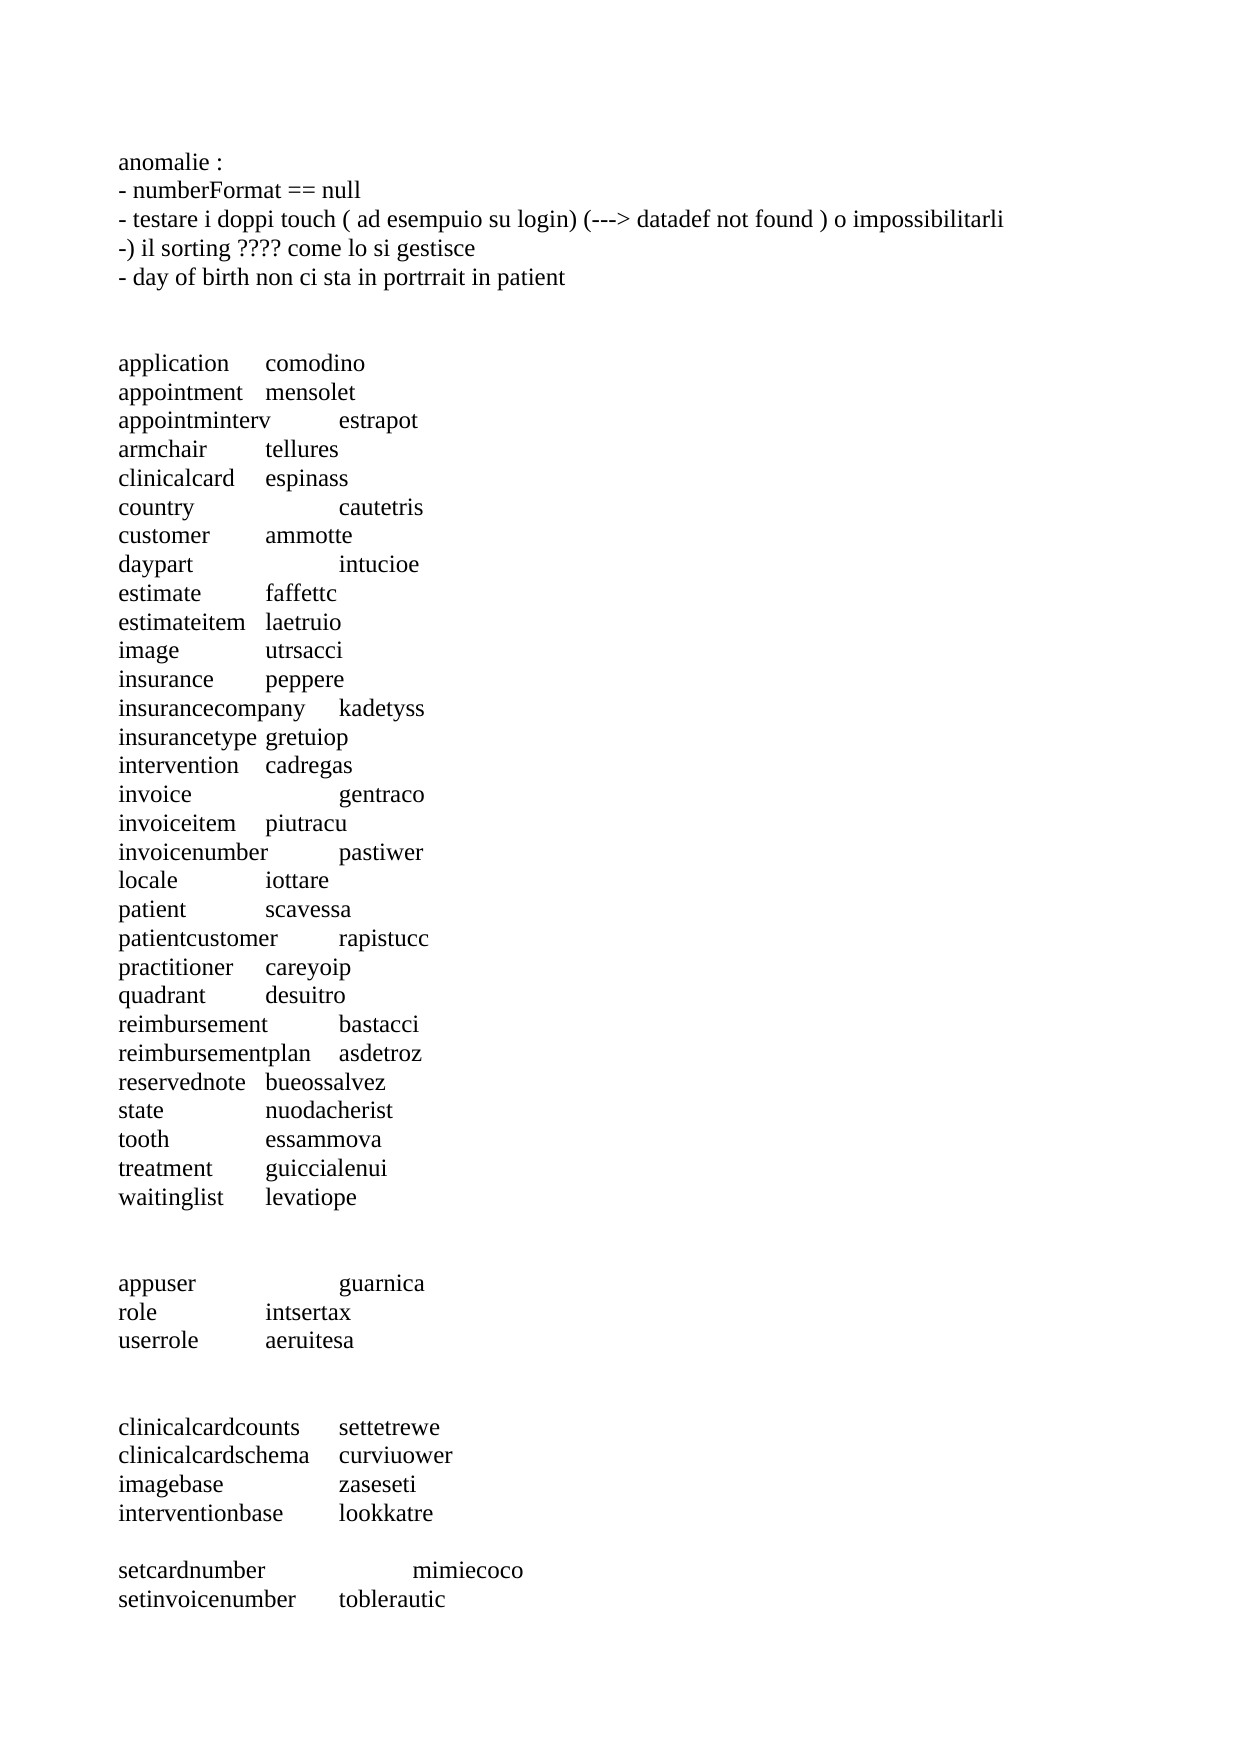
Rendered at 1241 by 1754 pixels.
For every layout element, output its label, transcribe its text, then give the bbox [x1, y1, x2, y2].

text insurancecompany kadetyss [118, 693, 1122, 722]
text country cautetris [118, 492, 1122, 521]
text -) il sorting ???? come lo si gestisce [118, 233, 1122, 262]
text insurancetype gretuiop [118, 722, 1122, 751]
text application comodino [118, 348, 1122, 377]
text invoicenumber pastiwer [118, 837, 1122, 866]
text clinicalcardcounts settetrewe [118, 1412, 1122, 1441]
text reservednote bueossalvez [118, 1067, 1122, 1096]
text reimbursementplan asdetroz [118, 1038, 1122, 1067]
text imagebase zaseseti [118, 1469, 1122, 1498]
text setinvoicenumber toblerautic [118, 1584, 1122, 1613]
text quadrant desuitro [118, 981, 1122, 1009]
text invoiceitem piutracu [118, 808, 1122, 837]
text patientcustomer rapistucc [118, 923, 1122, 952]
text interventionbase lookkatre [118, 1498, 1122, 1527]
text locale iottare [118, 866, 1122, 894]
text appuser guarnica [118, 1268, 1122, 1297]
text practitioner careyoip [118, 952, 1122, 981]
text intervention cadregas [118, 751, 1122, 779]
text clinicalcard espinass [118, 463, 1122, 492]
text treatment guiccialenui [118, 1153, 1122, 1182]
text invoice gentraco [118, 779, 1122, 808]
text userrole aeruitesa [118, 1326, 1122, 1354]
text armchair tellures [118, 434, 1122, 463]
text estimate faffettc [118, 578, 1122, 607]
text clinicalcardschema curviuower [118, 1441, 1122, 1469]
text state nuodacherist [118, 1096, 1122, 1124]
text patient scavessa [118, 894, 1122, 923]
text estimateitem laetruio [118, 607, 1122, 636]
text waitinglist levatiope [118, 1182, 1122, 1211]
text appointminterv estrapot [118, 406, 1122, 434]
text anomalie : [118, 147, 1122, 176]
text reimbursement bastacci [118, 1009, 1122, 1038]
text tooth essammova [118, 1124, 1122, 1153]
text customer ammotte [118, 521, 1122, 549]
text - day of birth non ci sta in portrrait in patient [118, 262, 1122, 291]
text insurance peppere [118, 664, 1122, 693]
text appointment mensolet [118, 377, 1122, 406]
text - numberFormat == null [118, 176, 1122, 204]
text image utrsacci [118, 636, 1122, 664]
text setcardnumber mimiecoco [118, 1556, 1122, 1584]
text role intsertax [118, 1297, 1122, 1326]
text daypart intucioe [118, 549, 1122, 578]
text - testare i doppi touch ( ad esempuio su login) (---> datadef not found ) o impossibilitarli [118, 204, 1122, 233]
